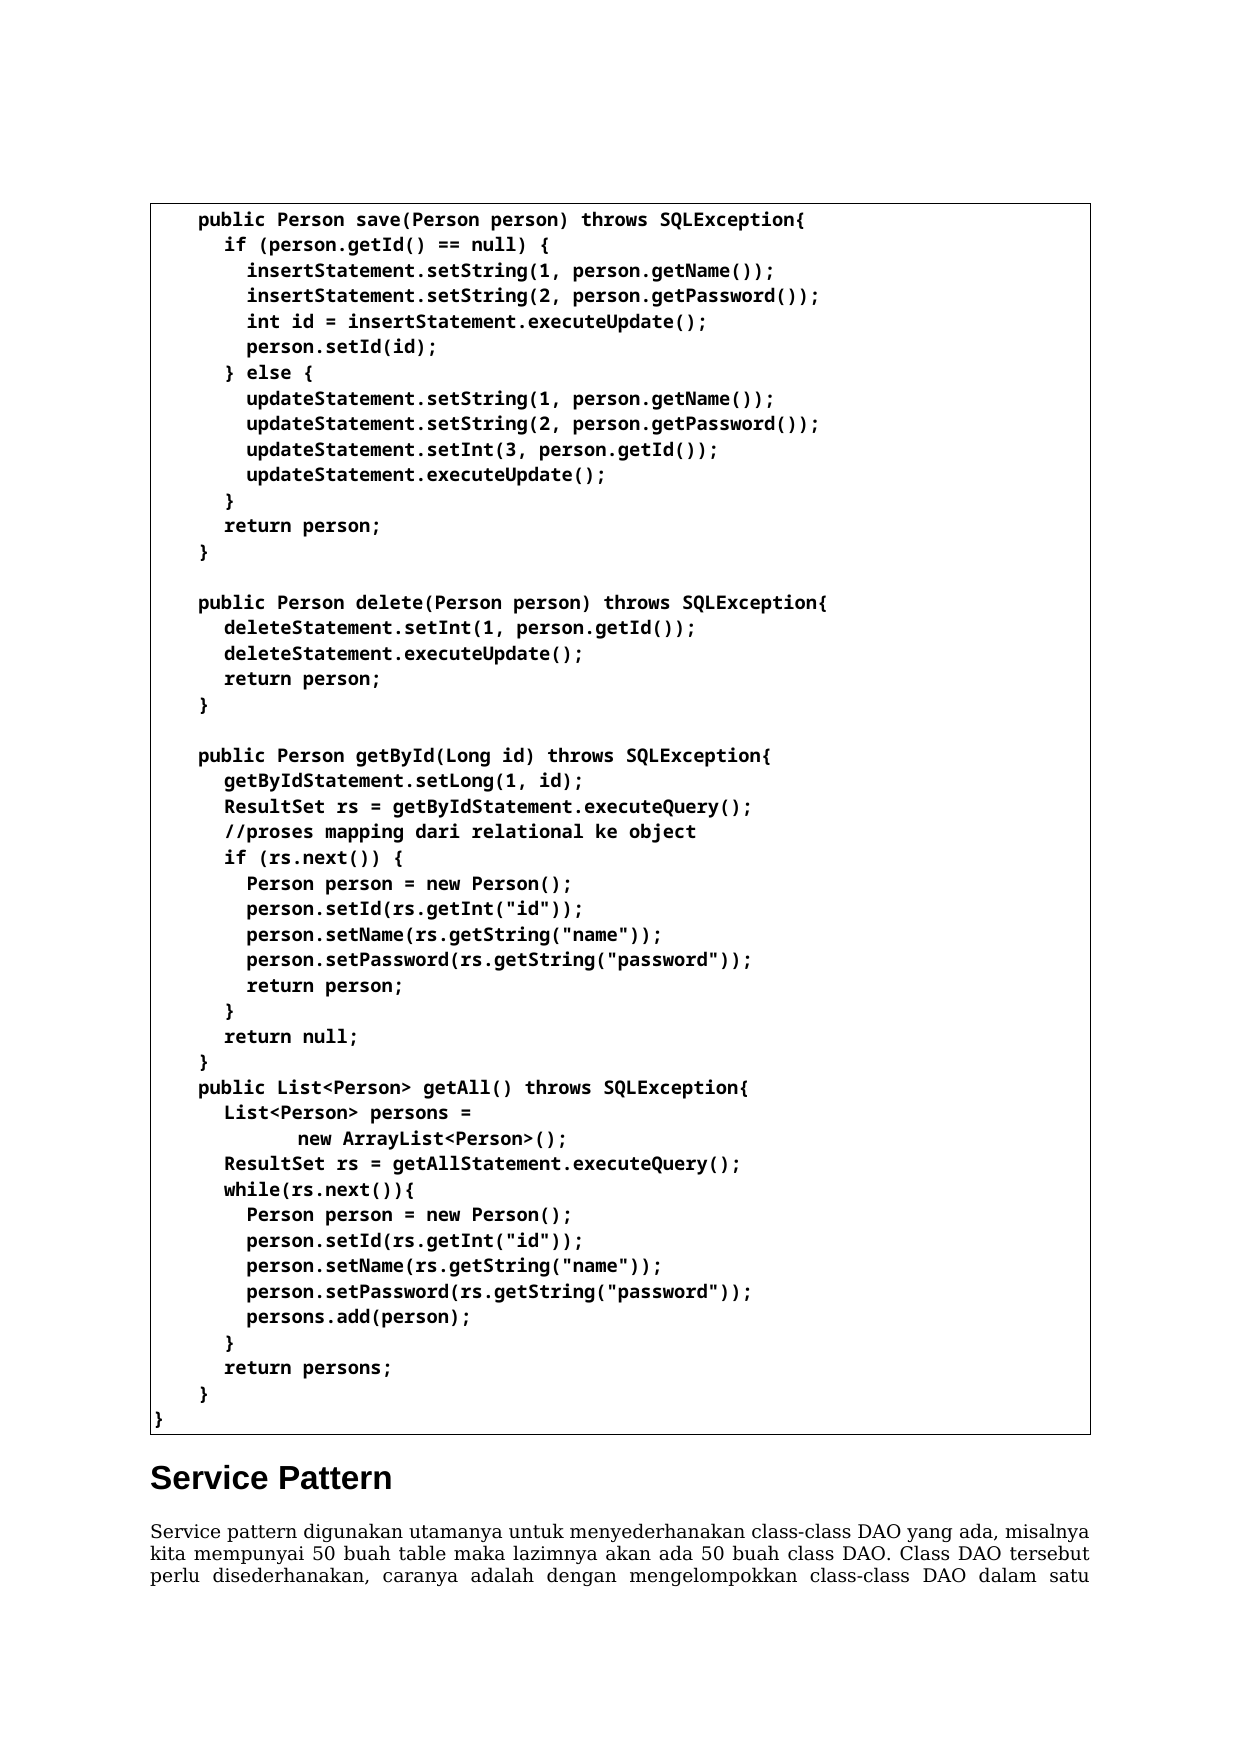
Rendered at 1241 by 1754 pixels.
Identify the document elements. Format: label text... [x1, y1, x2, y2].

text Service pattern digunakan utamanya untuk menyederhanakan class-class DAO yang ada, misalnya kita mempunyai 50 buah table maka lazimnya akan ada 50 buah class DAO. Class DAO tersebut perlu disederhanakan, caranya adalah dengan mengelompokkan class-class DAO dalam satu [150, 1521, 1091, 1587]
text deleteStatement.setInt(1, person.getId()); [151, 611, 1090, 637]
text return person; [151, 662, 1090, 688]
text updateStatement.setString(1, person.getName()); [151, 382, 1090, 407]
text insertStatement.setString(2, person.getPassword()); [151, 280, 1090, 305]
text deleteStatement.executeUpdate(); [151, 637, 1090, 662]
text new ArrayList<Person>(); [151, 1122, 1090, 1147]
text //proses mapping dari relational ke object [151, 816, 1090, 841]
text int id = insertStatement.executeUpdate(); [151, 305, 1090, 331]
text List<Person> persons = [151, 1096, 1090, 1122]
text Person person = new Person(); [151, 1198, 1090, 1224]
text } [151, 1377, 1090, 1403]
text person.setPassword(rs.getString("password")); [151, 943, 1090, 969]
text public Person getById(Long id) throws SQLException{ [151, 739, 1090, 764]
text ResultSet rs = getByIdStatement.executeQuery(); [151, 790, 1090, 816]
text updateStatement.executeUpdate(); [151, 458, 1090, 484]
text ResultSet rs = getAllStatement.executeQuery(); [151, 1147, 1090, 1173]
text } [151, 484, 1090, 509]
text person.setId(rs.getInt("id")); [151, 1224, 1090, 1249]
subtitle Service Pattern [150, 1459, 1091, 1497]
text } [151, 535, 1090, 563]
text updateStatement.setInt(3, person.getId()); [151, 433, 1090, 458]
text if (rs.next()) { [151, 841, 1090, 867]
text } [151, 1403, 1090, 1434]
text person.setName(rs.getString("name")); [151, 1249, 1090, 1275]
text public List<Person> getAll() throws SQLException{ [151, 1071, 1090, 1096]
text return persons; [151, 1352, 1090, 1377]
text person.setId(rs.getInt("id")); [151, 892, 1090, 918]
text person.setName(rs.getString("name")); [151, 918, 1090, 943]
text insertStatement.setString(1, person.getName()); [151, 254, 1090, 280]
text person.setPassword(rs.getString("password")); [151, 1275, 1090, 1301]
text updateStatement.setString(2, person.getPassword()); [151, 407, 1090, 433]
text } [151, 994, 1090, 1020]
text public Person delete(Person person) throws SQLException{ [151, 586, 1090, 611]
text while(rs.next()){ [151, 1173, 1090, 1198]
text } [151, 1045, 1090, 1071]
text } [151, 688, 1090, 717]
text return null; [151, 1020, 1090, 1045]
text if (person.getId() == null) { [151, 229, 1090, 254]
text return person; [151, 969, 1090, 994]
text } [151, 1326, 1090, 1352]
text return person; [151, 509, 1090, 535]
text public Person save(Person person) throws SQLException{ [151, 204, 1090, 229]
text getByIdStatement.setLong(1, id); [151, 764, 1090, 790]
text persons.add(person); [151, 1301, 1090, 1326]
text } else { [151, 356, 1090, 382]
text person.setId(id); [151, 331, 1090, 356]
text Person person = new Person(); [151, 867, 1090, 892]
